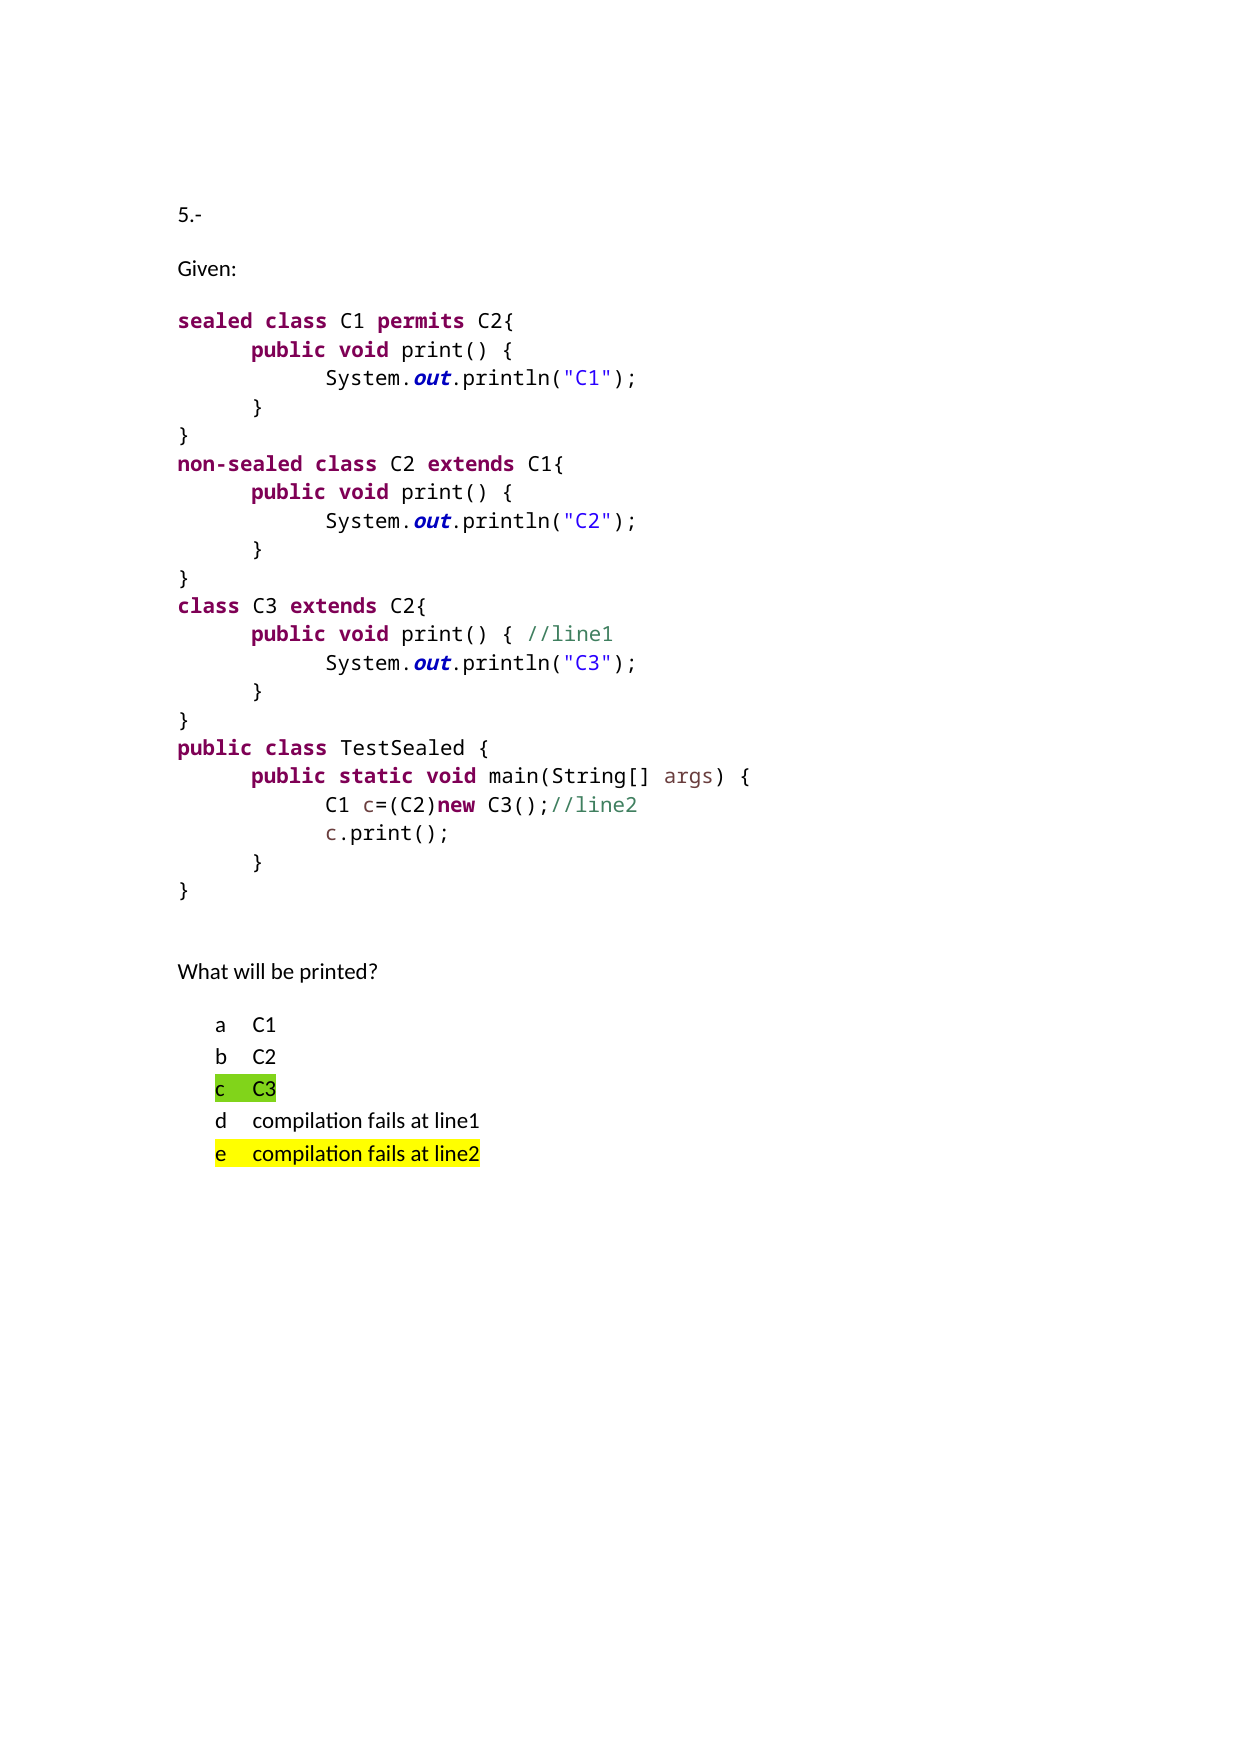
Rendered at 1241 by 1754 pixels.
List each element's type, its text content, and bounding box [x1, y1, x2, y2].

text class C3 extends C2{ [177, 591, 1063, 619]
text 5.- [177, 201, 1063, 229]
list C2 [215, 1042, 1063, 1070]
text } [177, 534, 1063, 563]
text } [177, 875, 1063, 904]
text C1 c=(C2)new C3();//line2 [177, 790, 1063, 818]
list compilation fails at line2 [215, 1139, 1063, 1167]
text } [177, 705, 1063, 733]
text public void print() { //line1 [177, 619, 1063, 648]
text public void print() { [177, 335, 1063, 363]
text System.out.println("C1"); [177, 363, 1063, 392]
text Given: [177, 254, 1063, 282]
text } [177, 847, 1063, 875]
text System.out.println("C2"); [177, 506, 1063, 534]
list compilation fails at line1 [215, 1106, 1063, 1134]
text public class TestSealed { [177, 733, 1063, 762]
text } [177, 420, 1063, 449]
list C3 [215, 1074, 1063, 1102]
text c.print(); [177, 818, 1063, 847]
list C1 [215, 1010, 1063, 1038]
text public static void main(String[] args) { [177, 762, 1063, 790]
text sealed class C1 permits C2{ [177, 307, 1063, 335]
text non-sealed class C2 extends C1{ [177, 449, 1063, 477]
text } [177, 392, 1063, 420]
text System.out.println("C3"); [177, 648, 1063, 676]
text } [177, 676, 1063, 705]
text public void print() { [177, 477, 1063, 506]
text } [177, 563, 1063, 591]
text What will be printed? [177, 957, 1063, 985]
